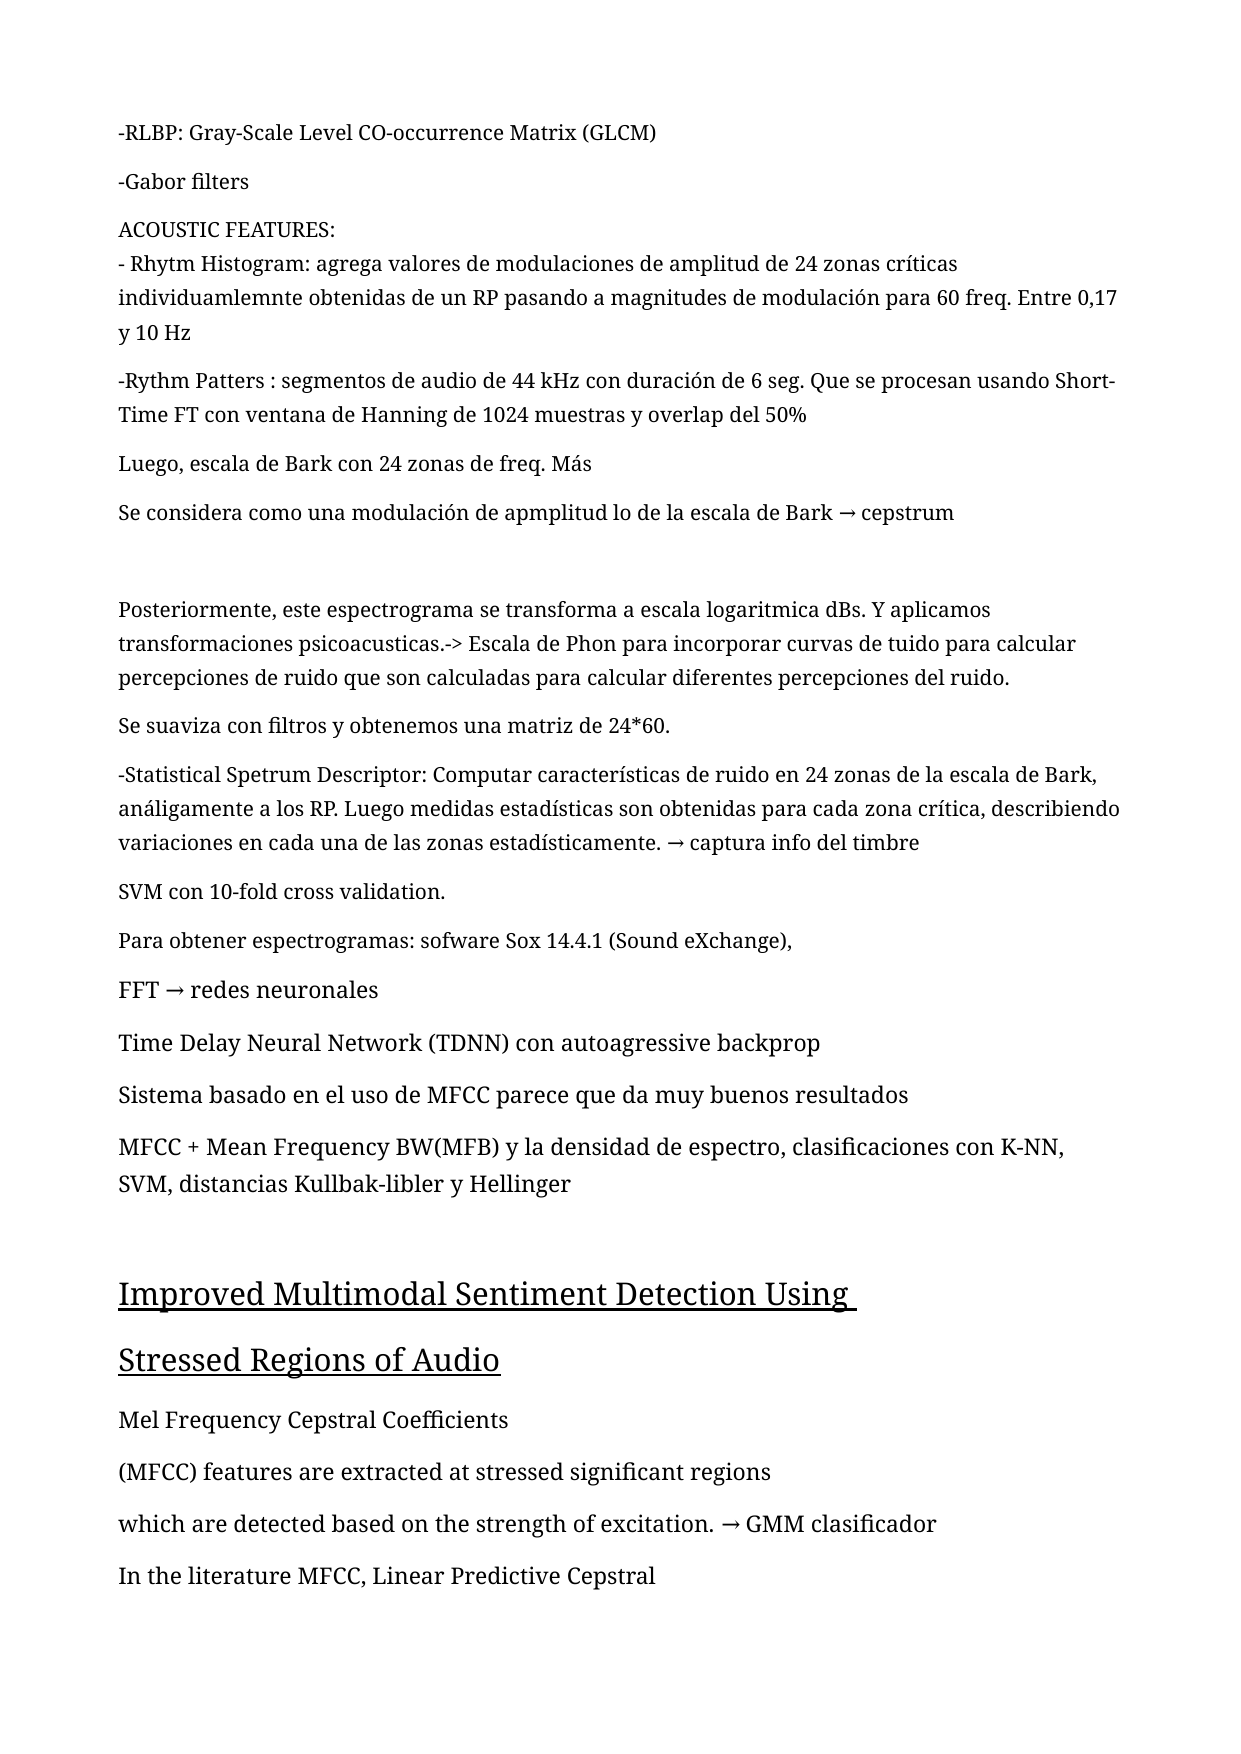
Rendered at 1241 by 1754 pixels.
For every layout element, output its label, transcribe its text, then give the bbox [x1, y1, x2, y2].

text SVM con 10-fold cross validation. [118, 877, 1122, 906]
text MFCC + Mean Frequency BW(MFB) y la densidad de espectro, clasificaciones con K-NN, SVM, distancias Kullbak-libler y Hellinger [118, 1131, 1122, 1199]
text Stressed Regions of Audio [118, 1338, 1122, 1381]
text -RLBP: Gray-Scale Level CO-occurrence Matrix (GLCM) [118, 118, 1122, 147]
text ACOUSTIC FEATURES: - Rhytm Histogram: agrega valores de modulaciones de amplitud de 24 zonas críticas individuamlemnte obtenidas de un RP pasando a magnitudes de modulación para 60 freq. Entre 0,17 y 10 Hz [118, 215, 1122, 346]
text Time Delay Neural Network (TDNN) con autoagressive backprop [118, 1026, 1122, 1058]
text -Gabor filters [118, 167, 1122, 195]
text (MFCC) features are extracted at stressed significant regions [118, 1456, 1122, 1487]
text Mel Frequency Cepstral Coefficients [118, 1403, 1122, 1435]
text Se suaviza con filtros y obtenemos una matriz de 24*60. [118, 712, 1122, 740]
text Para obtener espectrogramas: sofware Sox 14.4.1 (Sound eXchange), [118, 926, 1122, 954]
text -Rythm Patters : segmentos de audio de 44 kHz con duración de 6 seg. Que se procesan usando Short-Time FT con ventana de Hanning de 1024 muestras y overlap del 50% [118, 366, 1122, 429]
text -Statistical Spetrum Descriptor: Computar características de ruido en 24 zonas de la escala de Bark, análigamente a los RP. Luego medidas estadísticas son obtenidas para cada zona crítica, describiendo variaciones en cada una de las zonas estadísticamente. → captura info del timbre [118, 760, 1122, 857]
text which are detected based on the strength of excitation. → GMM clasificador [118, 1508, 1122, 1539]
text Improved Multimodal Sentiment Detection Using [118, 1272, 1122, 1315]
text Luego, escala de Bark con 24 zonas de freq. Más [118, 449, 1122, 477]
text FFT → redes neuronales [118, 974, 1122, 1006]
text Posteriormente, este espectrograma se transforma a escala logaritmica dBs. Y aplicamos transformaciones psicoacusticas.-> Escala de Phon para incorporar curvas de tuido para calcular percepciones de ruido que son calculadas para calcular diferentes percepciones del ruido. [118, 595, 1122, 691]
text In the literature MFCC, Linear Predictive Cepstral [118, 1560, 1122, 1591]
text Sistema basado en el uso de MFCC parece que da muy buenos resultados [118, 1078, 1122, 1110]
text Se considera como una modulación de apmplitud lo de la escala de Bark → cepstrum [118, 498, 1122, 526]
